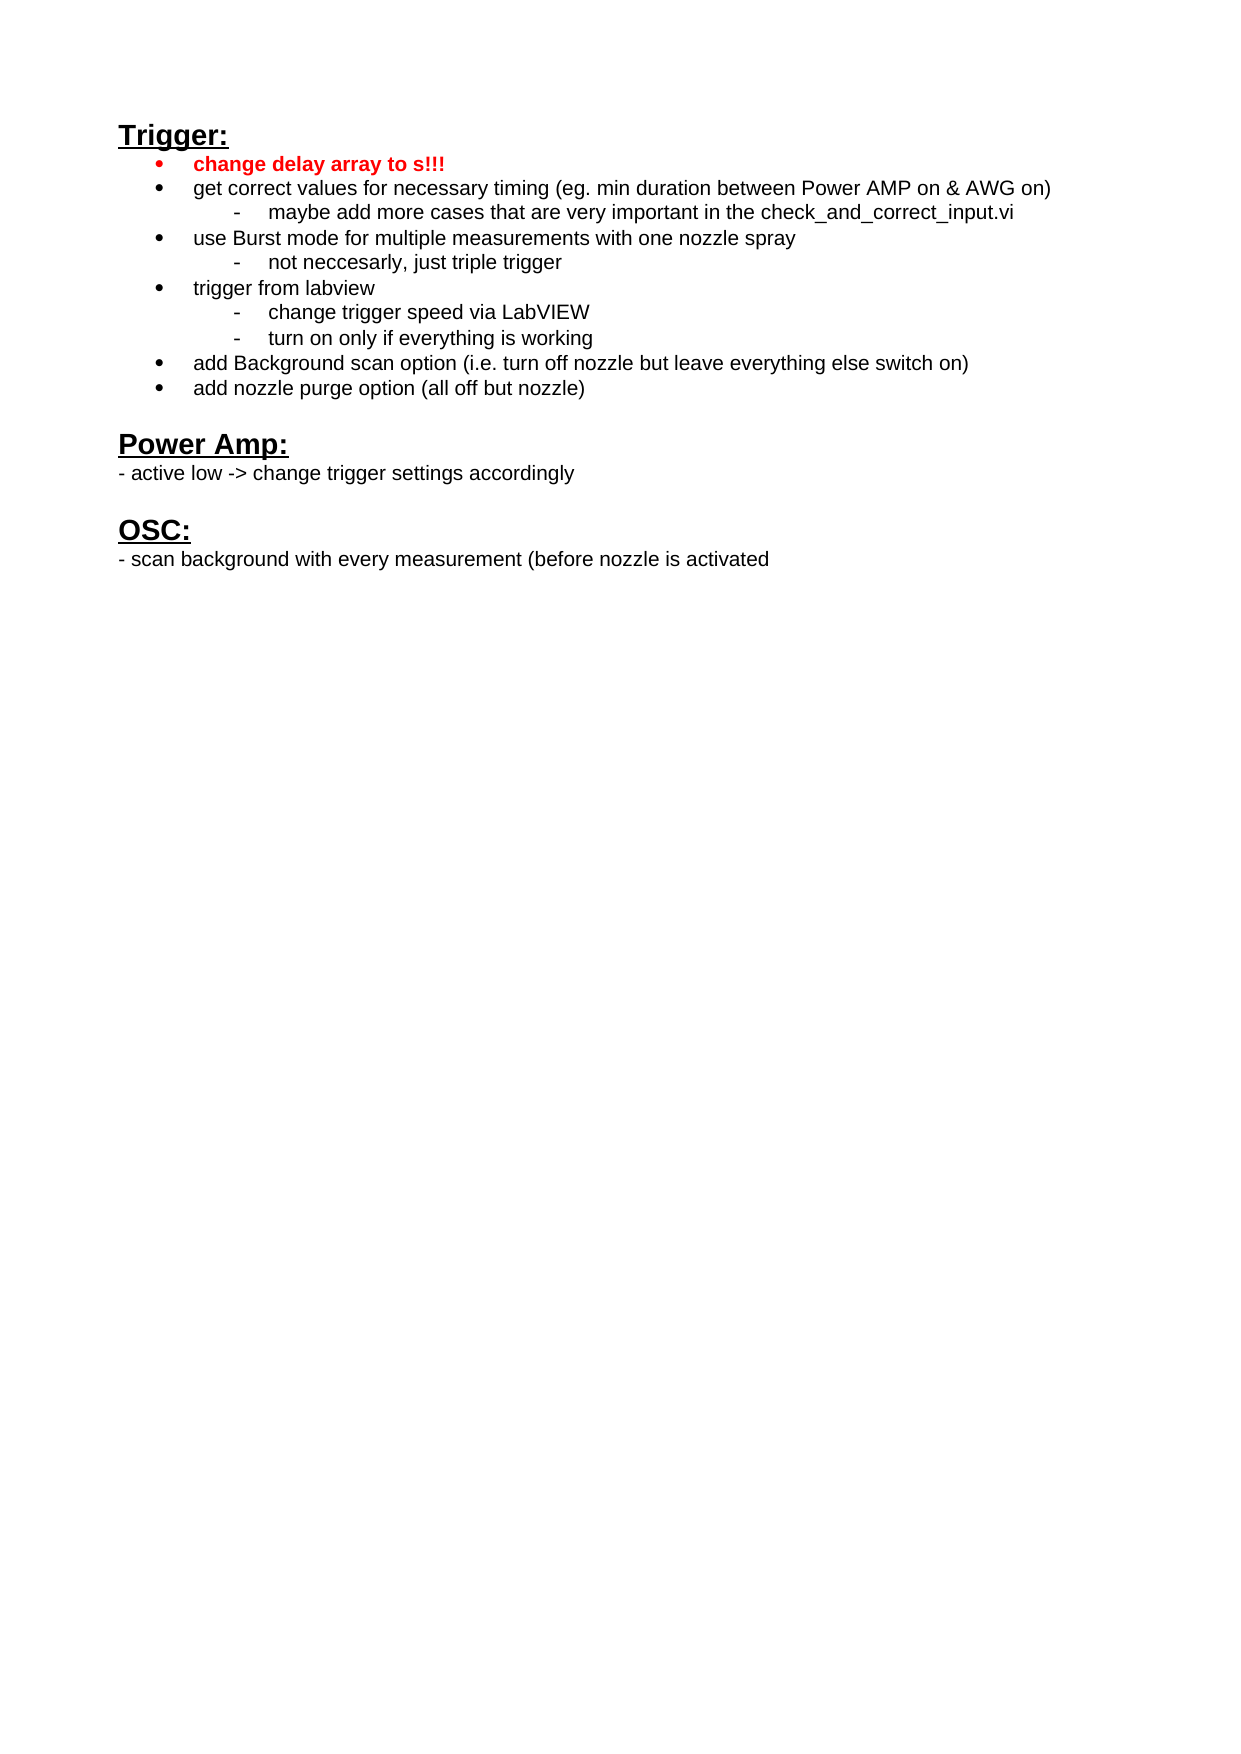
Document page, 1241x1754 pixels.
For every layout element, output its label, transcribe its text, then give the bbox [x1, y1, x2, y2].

text Power Amp: [118, 427, 1122, 461]
text - scan background with every measurement (before nozzle is activated [118, 546, 1122, 570]
text Trigger: [118, 118, 1122, 152]
text · trigger from labview [156, 276, 1122, 299]
text · add Background scan option (i.e. turn off nozzle but leave everything else switch on) [156, 351, 1122, 375]
text - active low -> change trigger settings accordingly [118, 461, 1122, 485]
text · get correct values for necessary timing (eg. min duration between Power AMP on & AWG on) [156, 176, 1122, 200]
text - change trigger speed via LabVIEW [231, 299, 1122, 325]
text - turn on only if everything is working [231, 325, 1122, 351]
text - not neccesarly, just triple trigger [231, 250, 1122, 276]
text - maybe add more cases that are very important in the check_and_correct_input.vi [231, 200, 1122, 226]
text OSC: [118, 513, 1122, 546]
text · change delay array to s!!! [156, 152, 1122, 176]
text · use Burst mode for multiple measurements with one nozzle spray [156, 226, 1122, 250]
text · add nozzle purge option (all off but nozzle) [156, 375, 1122, 399]
